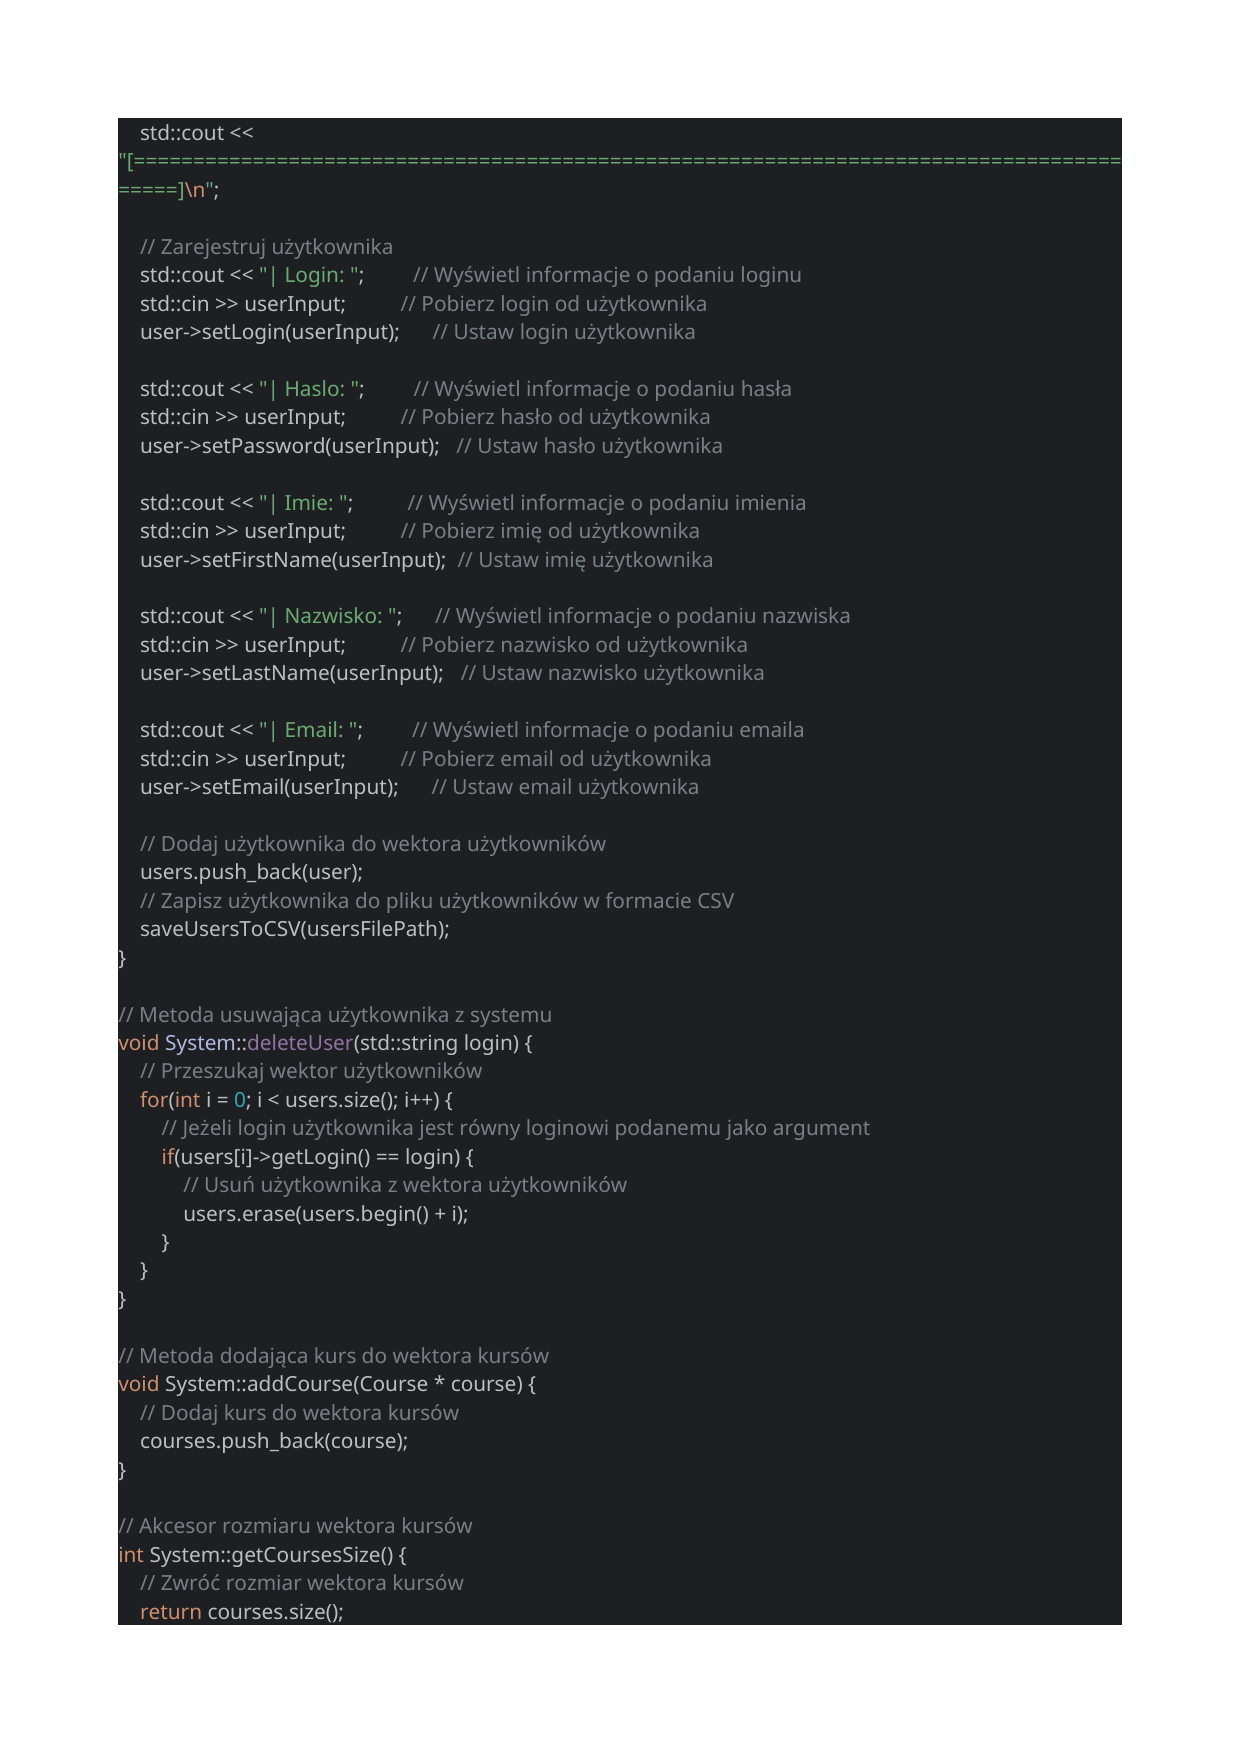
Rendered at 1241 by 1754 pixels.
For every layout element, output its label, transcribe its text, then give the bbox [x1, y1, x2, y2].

text std::cout << "[========================================================================================]\n"; // Zarejestruj użytkownika std::cout << "| Login: "; // Wyświetl informacje o podaniu loginu std::cin >> userInput; // Pobierz login od użytkownika user->setLogin(userInput); // Ustaw login użytkownika std::cout << "| Haslo: "; // Wyświetl informacje o podaniu hasła std::cin >> userInput; // Pobierz hasło od użytkownika user->setPassword(userInput); // Ustaw hasło użytkownika std::cout << "| Imie: "; // Wyświetl informacje o podaniu imienia std::cin >> userInput; // Pobierz imię od użytkownika user->setFirstName(userInput); // Ustaw imię użytkownika std::cout << "| Nazwisko: "; // Wyświetl informacje o podaniu nazwiska std::cin >> userInput; // Pobierz nazwisko od użytkownika user->setLastName(userInput); // Ustaw nazwisko użytkownika std::cout << "| Email: "; // Wyświetl informacje o podaniu emaila std::cin >> userInput; // Pobierz email od użytkownika user->setEmail(userInput); // Ustaw email użytkownika // Dodaj użytkownika do wektora użytkowników users.push_back(user); // Zapisz użytkownika do pliku użytkowników w formacie CSV saveUsersToCSV(usersFilePath); } // Metoda usuwająca użytkownika z systemu void System::deleteUser(std::string login) { // Przeszukaj wektor użytkowników for(int i = 0; i < users.size(); i++) { // Jeżeli login użytkownika jest równy loginowi podanemu jako argument if(users[i]->getLogin() == login) { // Usuń użytkownika z wektora użytkowników users.erase(users.begin() + i); } } } // Metoda dodająca kurs do wektora kursów void System::addCourse(Course * course) { // Dodaj kurs do wektora kursów courses.push_back(course); } // Akcesor rozmiaru wektora kursów int System::getCoursesSize() { // Zwróć rozmiar wektora kursów return courses.size(); [118, 118, 1122, 1625]
